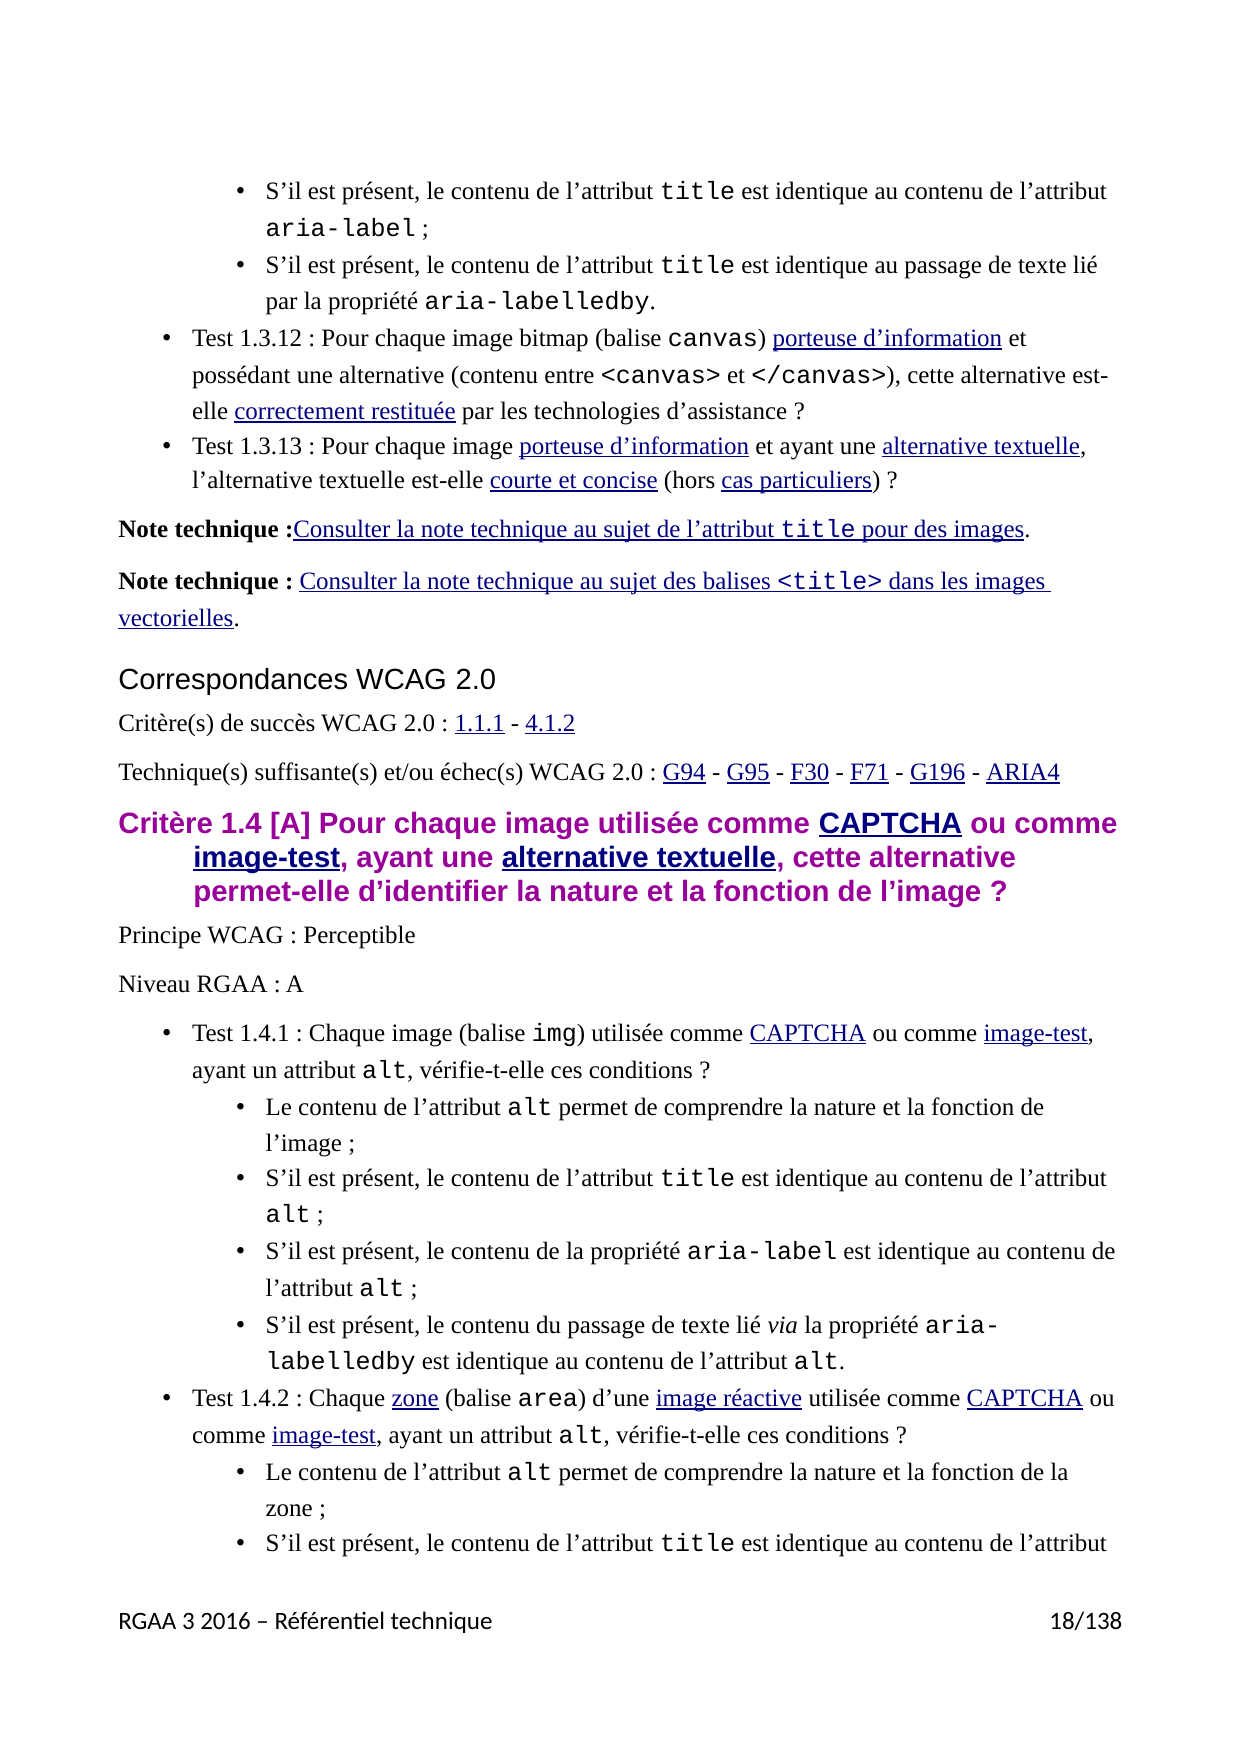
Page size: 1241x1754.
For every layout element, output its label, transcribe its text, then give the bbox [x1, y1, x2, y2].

text Principe WCAG : Perceptible [118, 920, 1122, 949]
list Le contenu de l’attribut alt permet de comprendre la nature et la fonction de l’image ; [236, 1092, 1122, 1157]
subtitle Correspondances WCAG 2.0 [118, 662, 1122, 696]
text Note technique : Consulter la note technique au sujet des balises <title> dans les images vectorielles. [118, 566, 1122, 631]
list S’il est présent, le contenu de l’attribut title est identique au contenu de l’attribut [236, 1528, 1122, 1559]
list S’il est présent, le contenu de l’attribut title est identique au contenu de l’attribut alt ; [236, 1163, 1122, 1230]
text Technique(s) suffisante(s) et/ou échec(s) WCAG 2.0 : G94 - G95 - F30 - F71 - G196 - ARIA4 [118, 757, 1122, 786]
list Test 1.3.13 : Pour chaque image porteuse d’information et ayant une alternative textuelle, l’alternative textuelle est-elle courte et concise (hors cas particuliers) ? [162, 431, 1122, 494]
list S’il est présent, le contenu de l’attribut title est identique au contenu de l’attribut aria-label ; [236, 176, 1122, 244]
text Critère(s) de succès WCAG 2.0 : 1.1.1 - 4.1.2 [118, 708, 1122, 737]
list S’il est présent, le contenu du passage de texte lié via la propriété aria-labelledby est identique au contenu de l’attribut alt. [236, 1310, 1122, 1377]
list Test 1.3.12 : Pour chaque image bitmap (balise canvas) porteuse d’information et possédant une alternative (contenu entre <canvas> et </canvas>), cette alternative est-elle correctement restituée par les technologies d’assistance ? [162, 323, 1122, 425]
list S’il est présent, le contenu de l’attribut title est identique au passage de texte lié par la propriété aria-labelledby. [236, 250, 1122, 317]
list Test 1.4.1 : Chaque image (balise img) utilisée comme CAPTCHA ou comme image-test, ayant un attribut alt, vérifie-t-elle ces conditions ? [162, 1018, 1122, 1086]
list Test 1.4.2 : Chaque zone (balise area) d’une image réactive utilisée comme CAPTCHA ou comme image-test, ayant un attribut alt, vérifie-t-elle ces conditions ? [162, 1383, 1122, 1451]
text Niveau RGAA : A [118, 969, 1122, 998]
subtitle Critère 1.4 [A] Pour chaque image utilisée comme CAPTCHA ou comme image-test, ayant une alternative textuelle, cette alternative permet-elle d’identifier la nature et la fonction de l’image ? [118, 806, 1122, 907]
text Note technique :Consulter la note technique au sujet de l’attribut title pour des images. [118, 514, 1122, 545]
list S’il est présent, le contenu de la propriété aria-label est identique au contenu de l’attribut alt ; [236, 1236, 1122, 1303]
list Le contenu de l’attribut alt permet de comprendre la nature et la fonction de la zone ; [236, 1457, 1122, 1522]
